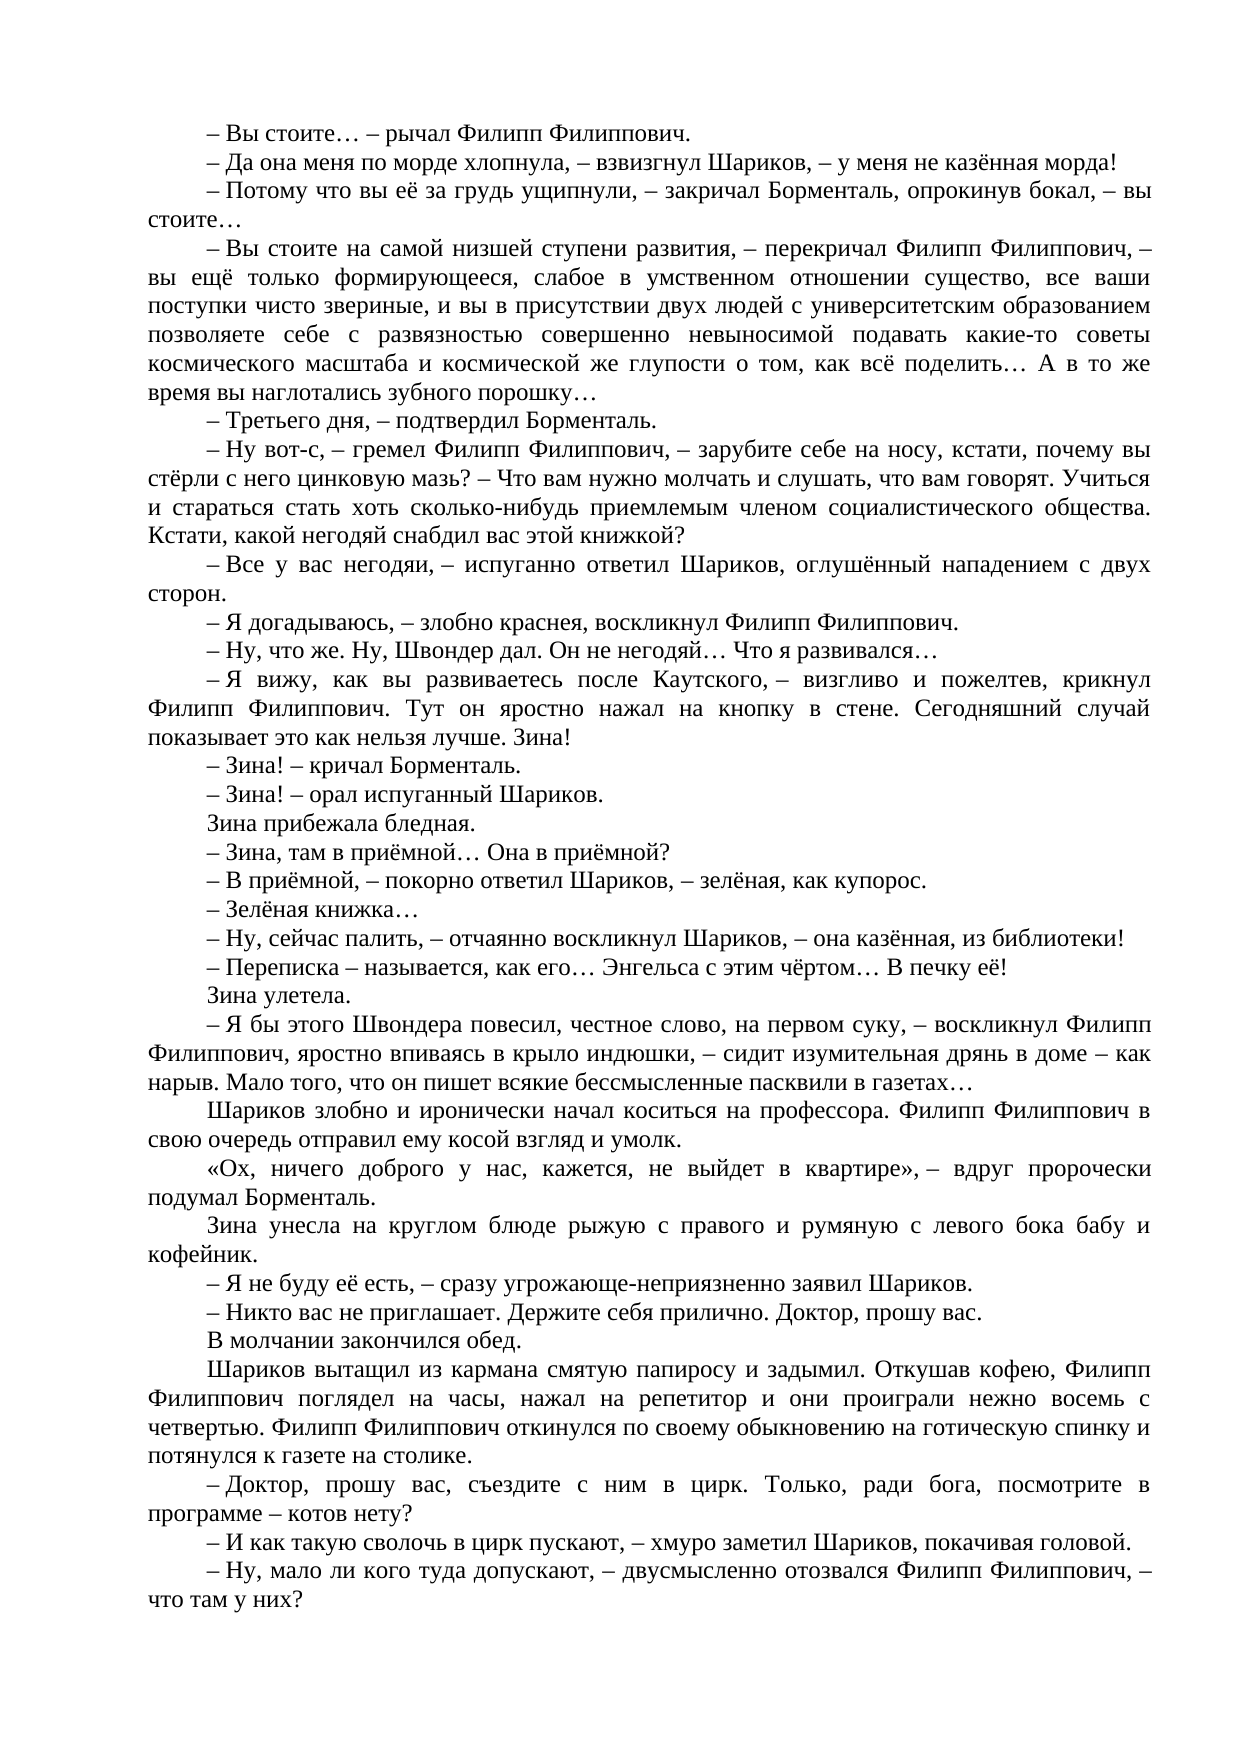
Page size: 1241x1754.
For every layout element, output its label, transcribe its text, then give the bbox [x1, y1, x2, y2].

text Зина унесла на круглом блюде рыжую с правого и румяную с левого бока бабу и кофейник. [148, 1211, 1152, 1268]
text – Ну, что же. Ну, Швондер дал. Он не негодяй… Что я развивался… [148, 636, 1152, 664]
text – Зина! – орал испуганный Шариков. [148, 779, 1152, 808]
text – Я вижу, как вы развиваетесь после Каутского, – визгливо и пожелтев, крикнул Филипп Филиппович. Тут он яростно нажал на кнопку в стене. Сегодняшний случай показывает это как нельзя лучше. Зина! [148, 664, 1152, 751]
text – Никто вас не приглашает. Держите себя прилично. Доктор, прошу вас. [148, 1297, 1152, 1326]
text – Потому что вы её за грудь ущипнули, – закричал Борменталь, опрокинув бокал, – вы стоите… [148, 176, 1152, 233]
text – Зелёная книжка… [148, 894, 1152, 923]
text – Вы стоите… – рычал Филипп Филиппович. [148, 118, 1152, 147]
text – Я догадываюсь, – злобно краснея, воскликнул Филипп Филиппович. [148, 607, 1152, 636]
text – Ну, мало ли кого туда допускают, – двусмысленно отозвался Филипп Филиппович, – что там у них? [148, 1556, 1152, 1613]
text Шариков вытащил из кармана смятую папиросу и задымил. Откушав кофею, Филипп Филиппович поглядел на часы, нажал на репетитор и они проиграли нежно восемь с четвертью. Филипп Филиппович откинулся по своему обыкновению на готическую спинку и потянулся к газете на столике. [148, 1354, 1152, 1469]
text – Ну вот-с, – гремел Филипп Филиппович, – зарубите себе на носу, кстати, почему вы стёрли с него цинковую мазь? – Что вам нужно молчать и слушать, что вам говорят. Учиться и стараться стать хоть сколько-нибудь приемлемым членом социалистического общества. Кстати, какой негодяй снабдил вас этой книжкой? [148, 434, 1152, 549]
text Зина улетела. [148, 981, 1152, 1009]
text – Зина! – кричал Борменталь. [148, 751, 1152, 779]
text – И как такую сволочь в цирк пускают, – хмуро заметил Шариков, покачивая головой. [148, 1527, 1152, 1556]
text – Вы стоите на самой низшей ступени развития, – перекричал Филипп Филиппович, – вы ещё только формирующееся, слабое в умственном отношении существо, все ваши поступки чисто звериные, и вы в присутствии двух людей с университетским образованием позволяете себе с развязностью совершенно невыносимой подавать какие-то советы космического масштаба и космической же глупости о том, как всё поделить… А в то же время вы наглотались зубного порошку… [148, 233, 1152, 406]
text В молчании закончился обед. [148, 1326, 1152, 1354]
text – Третьего дня, – подтвердил Борменталь. [148, 406, 1152, 434]
text – Зина, там в приёмной… Она в приёмной? [148, 837, 1152, 866]
text – Я не буду её есть, – сразу угрожающе-неприязненно заявил Шариков. [148, 1268, 1152, 1297]
text Зина прибежала бледная. [148, 808, 1152, 837]
text – Ну, сейчас палить, – отчаянно воскликнул Шариков, – она казённая, из библиотеки! [148, 923, 1152, 952]
text Шариков злобно и иронически начал коситься на профессора. Филипп Филиппович в свою очередь отправил ему косой взгляд и умолк. [148, 1096, 1152, 1153]
text – Переписка – называется, как его… Энгельса с этим чёртом… В печку её! [148, 952, 1152, 981]
text – Да она меня по морде хлопнула, – взвизгнул Шариков, – у меня не казённая морда! [148, 147, 1152, 176]
text – Все у вас негодяи, – испуганно ответил Шариков, оглушённый нападением с двух сторон. [148, 549, 1152, 607]
text «Ох, ничего доброго у нас, кажется, не выйдет в квартире», – вдруг пророчески подумал Борменталь. [148, 1153, 1152, 1211]
text – Доктор, прошу вас, съездите с ним в цирк. Только, ради бога, посмотрите в программе – котов нету? [148, 1469, 1152, 1527]
text – Я бы этого Швондера повесил, честное слово, на первом суку, – воскликнул Филипп Филиппович, яростно впиваясь в крыло индюшки, – сидит изумительная дрянь в доме – как нарыв. Мало того, что он пишет всякие бессмысленные пасквили в газетах… [148, 1009, 1152, 1096]
text – В приёмной, – покорно ответил Шариков, – зелёная, как купорос. [148, 866, 1152, 894]
